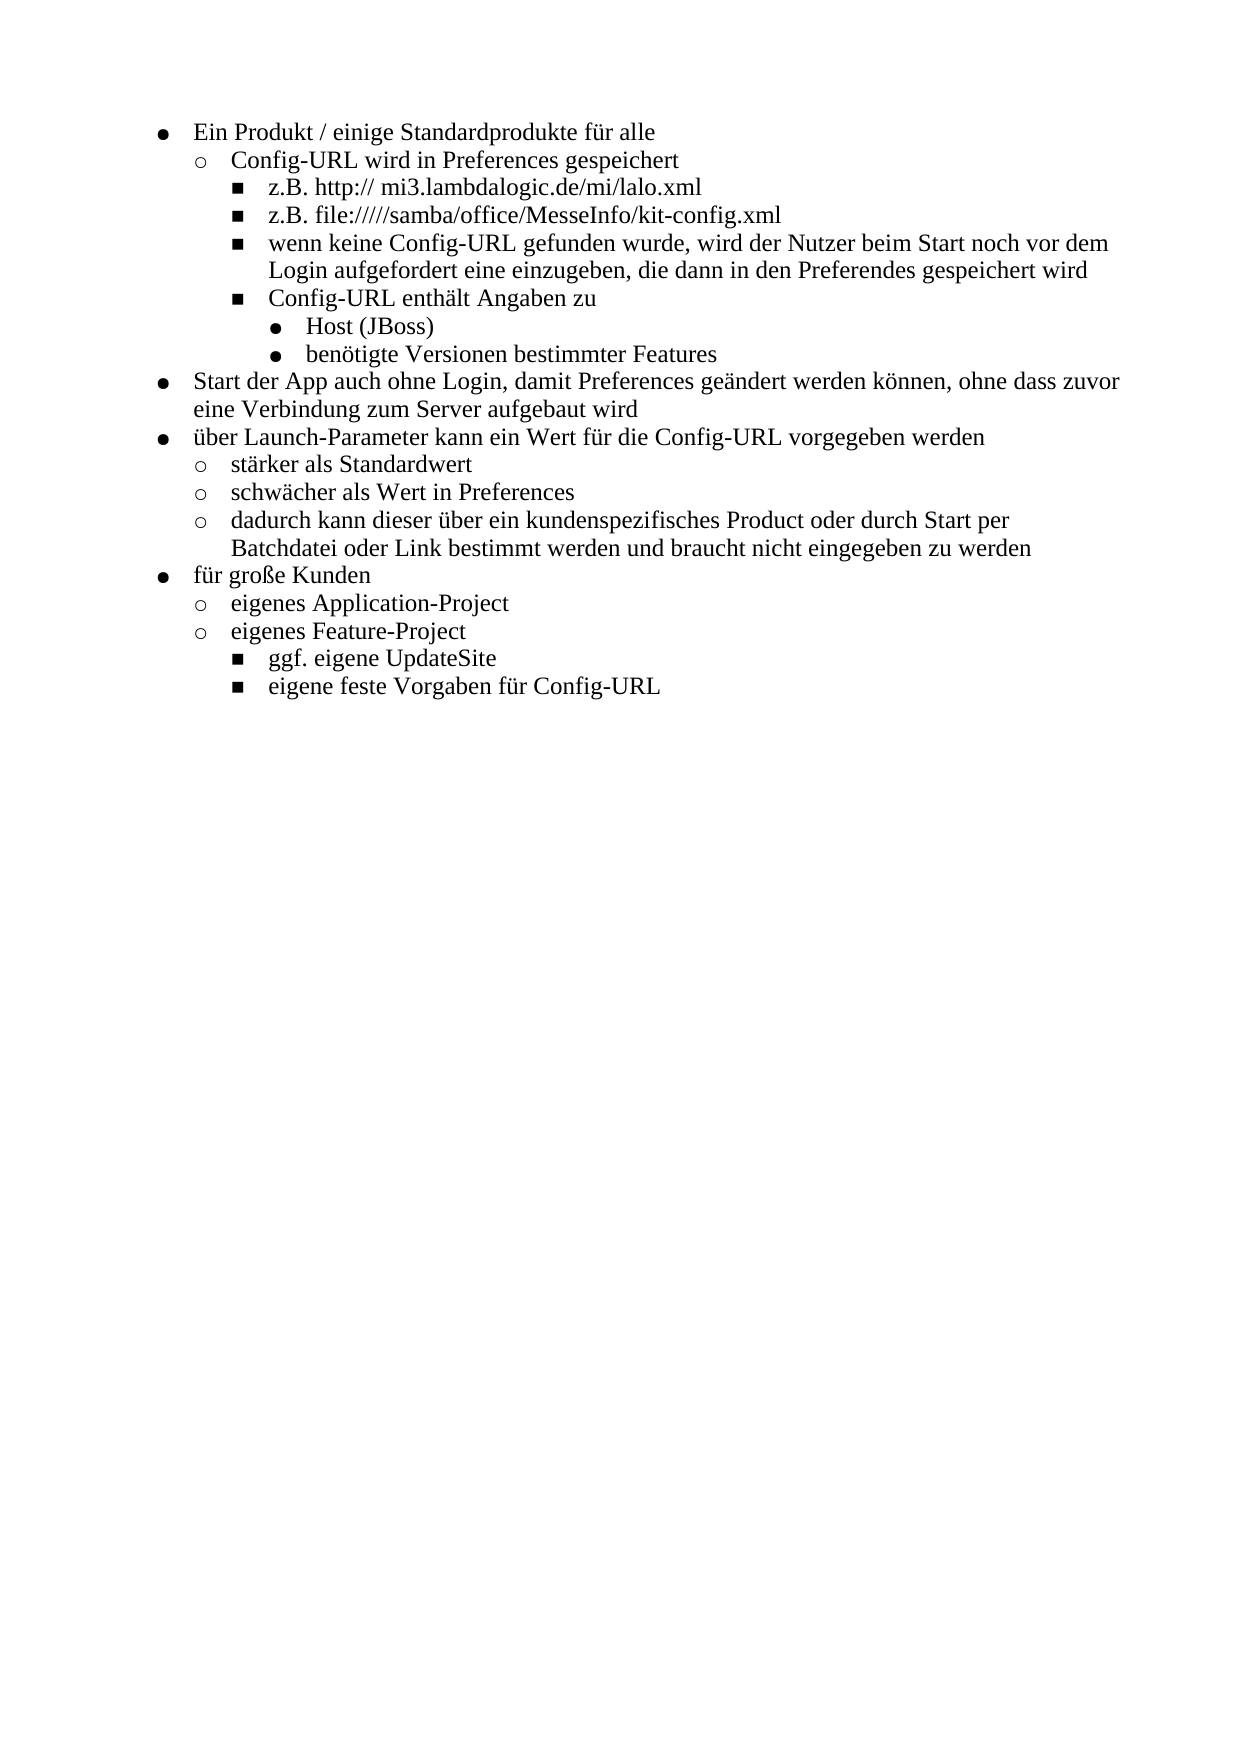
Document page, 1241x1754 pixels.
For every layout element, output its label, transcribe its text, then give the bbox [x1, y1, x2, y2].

list wenn keine Config-URL gefunden wurde, wird der Nutzer beim Start noch vor dem Login aufgefordert eine einzugeben, die dann in den Preferendes gespeichert wird [231, 229, 1122, 284]
list Ein Produkt / einige Standardprodukte für alle [156, 118, 1122, 146]
list eigenes Application-Project [193, 589, 1122, 617]
list ggf. eigene UpdateSite [231, 644, 1122, 672]
list Host (JBoss) [268, 312, 1122, 340]
list Config-URL wird in Preferences gespeichert [193, 146, 1122, 173]
list über Launch-Parameter kann ein Wert für die Config-URL vorgegeben werden [156, 423, 1122, 451]
list Config-URL enthält Angaben zu [231, 284, 1122, 312]
list z.B. http:// mi3.lambdalogic.de/mi/lalo.xml [231, 173, 1122, 201]
list Start der App auch ohne Login, damit Preferences geändert werden können, ohne dass zuvor eine Verbindung zum Server aufgebaut wird [156, 367, 1122, 423]
list dadurch kann dieser über ein kundenspezifisches Product oder durch Start per Batchdatei oder Link bestimmt werden und braucht nicht eingegeben zu werden [193, 506, 1122, 561]
list für große Kunden [156, 561, 1122, 589]
list benötigte Versionen bestimmter Features [268, 340, 1122, 367]
list stärker als Standardwert [193, 451, 1122, 478]
list eigene feste Vorgaben für Config-URL [231, 672, 1122, 700]
list schwächer als Wert in Preferences [193, 478, 1122, 506]
list eigenes Feature-Project [193, 617, 1122, 644]
list z.B. file://///samba/office/MesseInfo/kit-config.xml [231, 201, 1122, 229]
